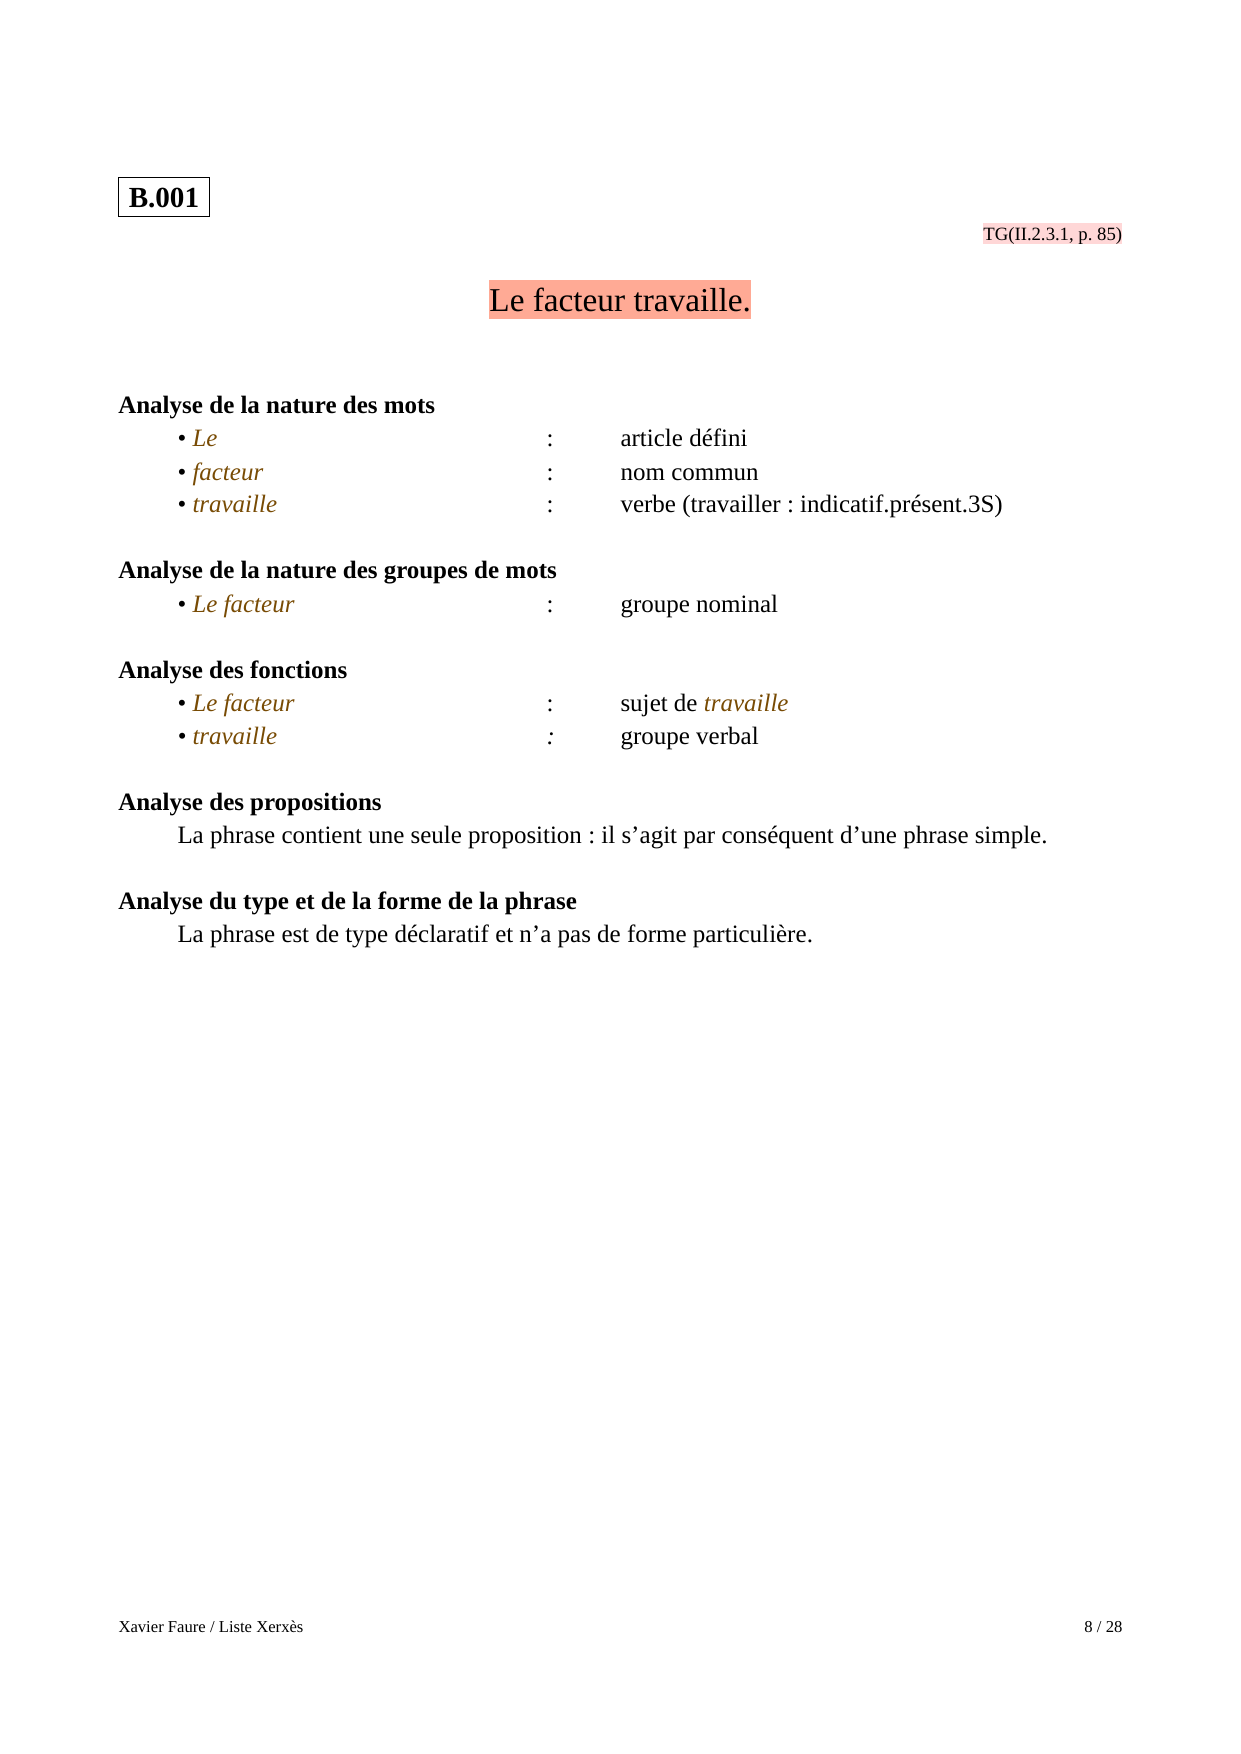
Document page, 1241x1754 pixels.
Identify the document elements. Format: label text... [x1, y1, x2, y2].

text [210, 177, 1122, 217]
text TG(II.2.3.1, p. 85) [118, 223, 983, 244]
text • travaille : groupe verbal [177, 721, 1122, 749]
text Analyse de la nature des mots [118, 391, 1122, 419]
text Analyse des propositions [118, 787, 1122, 816]
text • Le facteur : sujet de travaille [177, 688, 1122, 716]
text Analyse des fonctions [118, 655, 1122, 683]
text La phrase est de type déclaratif et n’a pas de forme particulière. [177, 919, 1122, 948]
text B.001 [119, 178, 209, 216]
text Le facteur travaille. [118, 280, 489, 319]
text • travaille : verbe (travailler : indicatif.présent.3S) [177, 489, 1122, 518]
text Analyse du type et de la forme de la phrase [118, 886, 1122, 914]
text Analyse de la nature des groupes de mots [118, 556, 1122, 584]
text • Le : article défini [177, 423, 1122, 452]
text Le facteur travaille. [533, 280, 1122, 319]
text • facteur : nom commun [177, 457, 1122, 485]
text La phrase contient une seule proposition : il s’agit par conséquent d’une phrase simple. [177, 820, 1122, 848]
text • Le facteur : groupe nominal [177, 589, 1122, 617]
